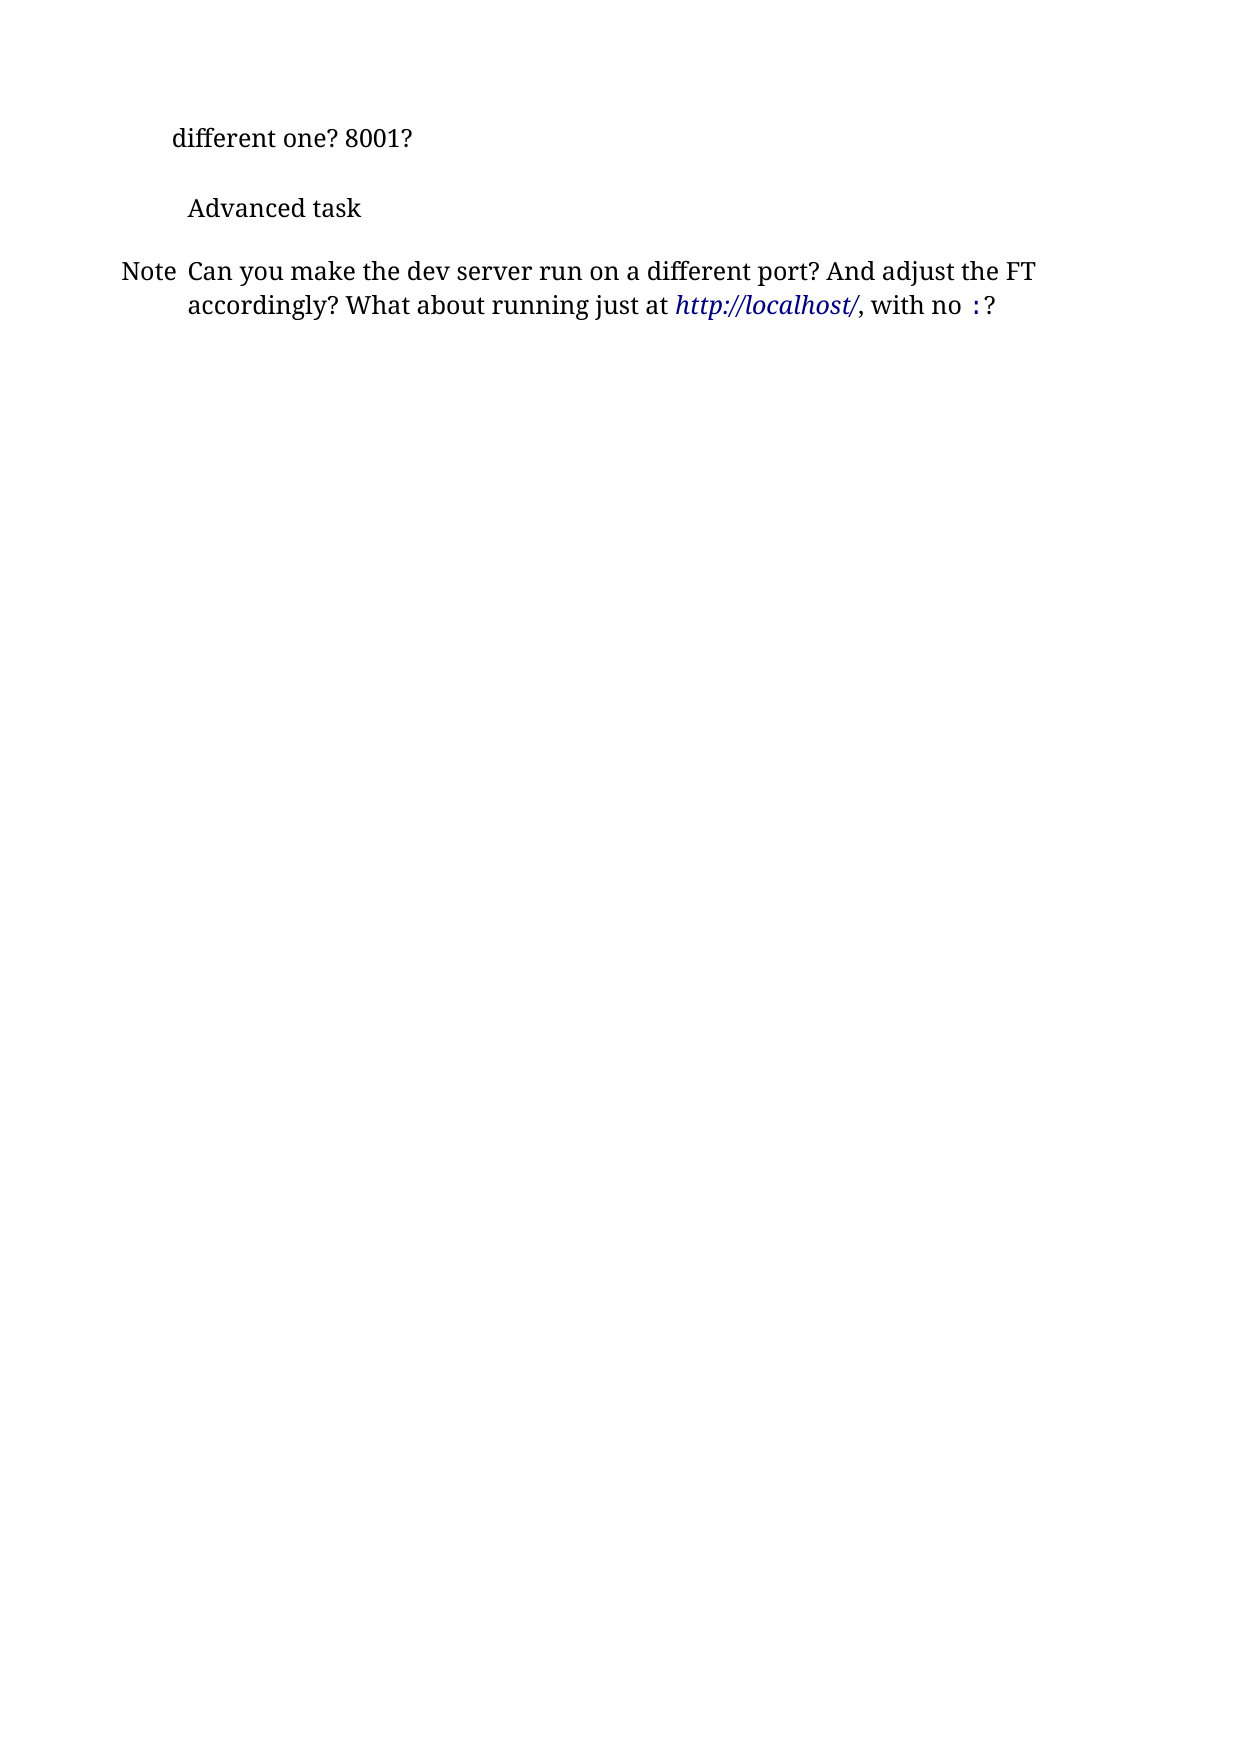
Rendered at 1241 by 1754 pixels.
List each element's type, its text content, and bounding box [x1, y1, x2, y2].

table_header Note [118, 188, 184, 355]
table_header Advanced task Can you make the dev server run on a different port? And adjust the FT accordingly? What about running just at http://localhost/, with no :? [184, 188, 1181, 355]
table_header [118, 118, 169, 187]
table_header different one? 8001? [169, 118, 1181, 187]
